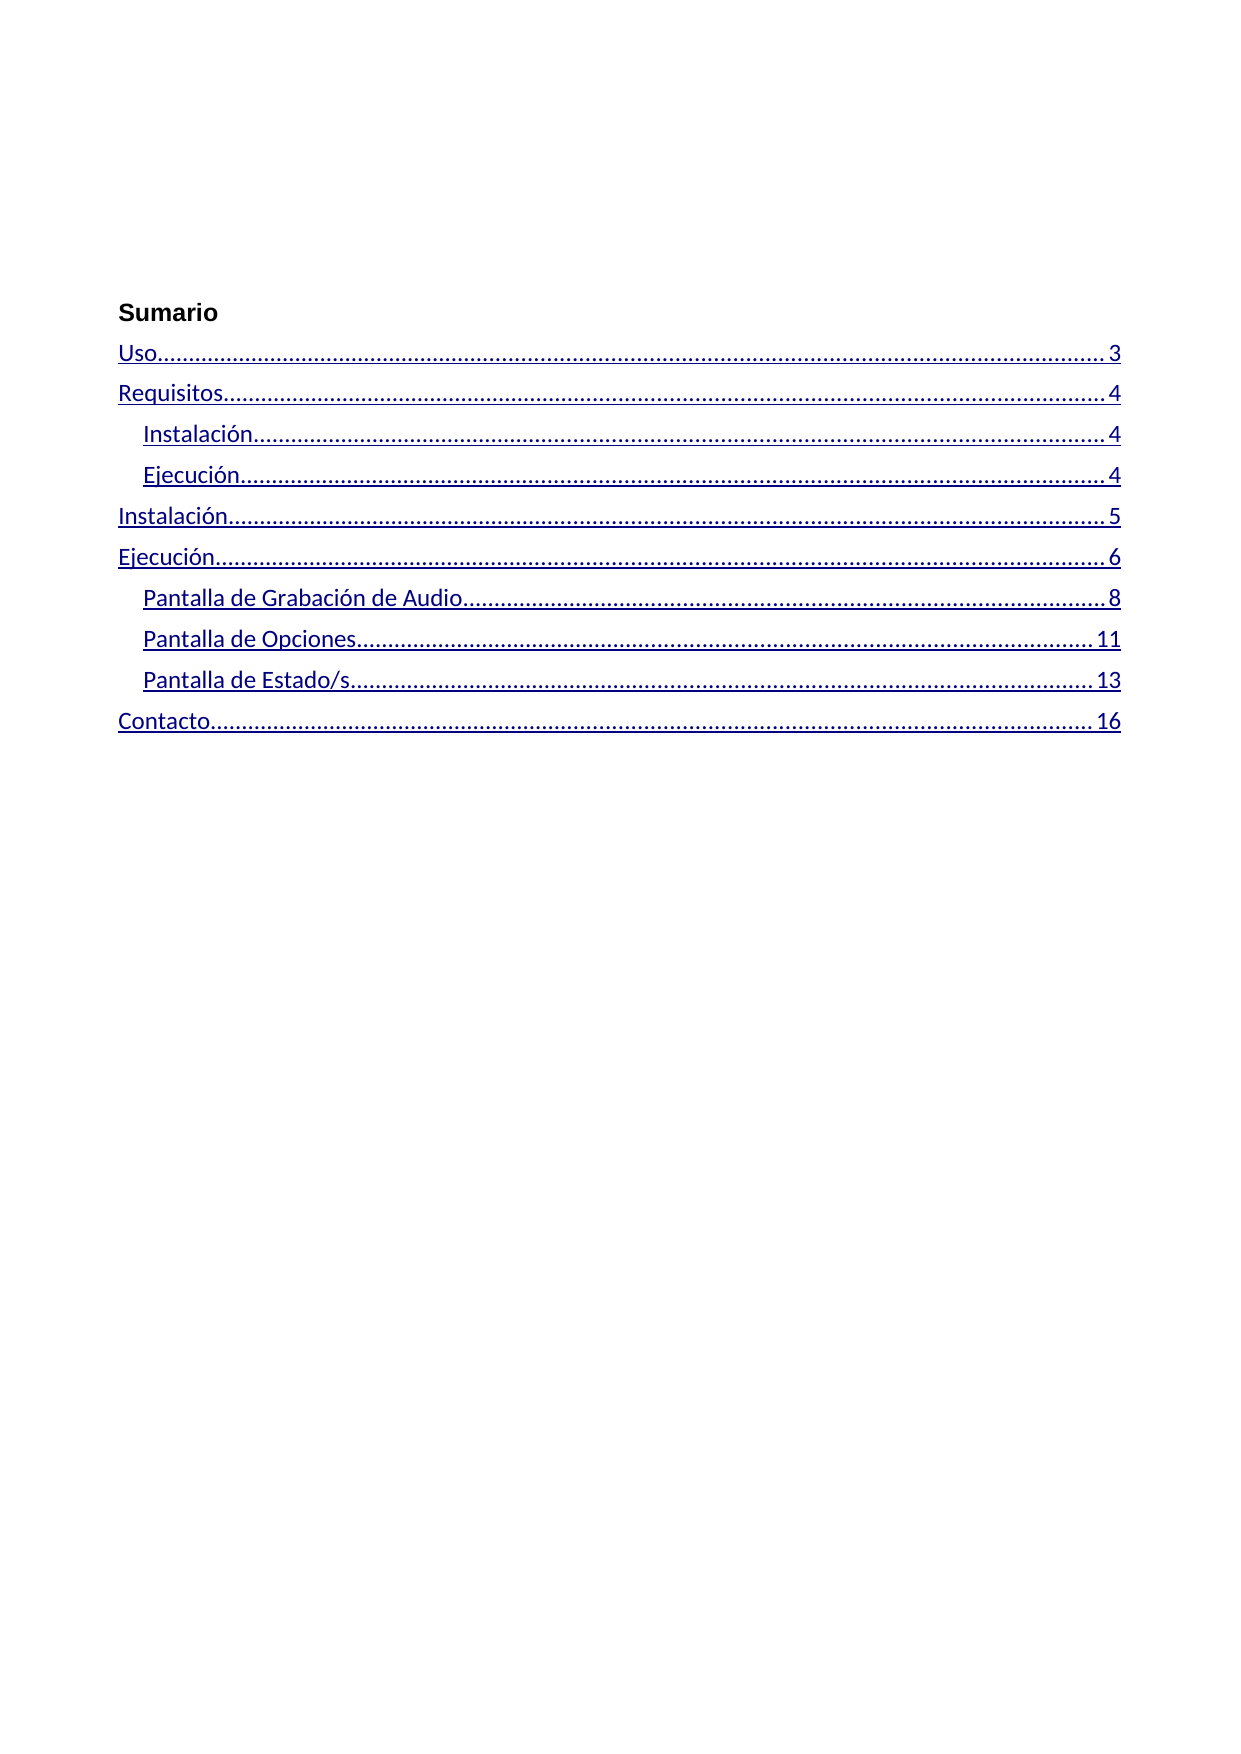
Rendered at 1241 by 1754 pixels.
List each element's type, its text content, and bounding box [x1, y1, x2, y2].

text Instalación 4 [143, 418, 1122, 449]
text Ejecución 4 [143, 459, 1122, 490]
text Ejecución 6 [118, 541, 1122, 572]
text Sumario [118, 297, 1122, 326]
text Instalación 5 [118, 500, 1122, 531]
text Pantalla de Grabación de Audio 8 [143, 582, 1122, 613]
text Pantalla de Estado/s 13 [143, 664, 1122, 695]
text Pantalla de Opciones 11 [143, 623, 1122, 654]
text Uso 3 [118, 337, 1122, 367]
text Contacto 16 [118, 705, 1122, 736]
text Requisitos 4 [118, 378, 1122, 408]
